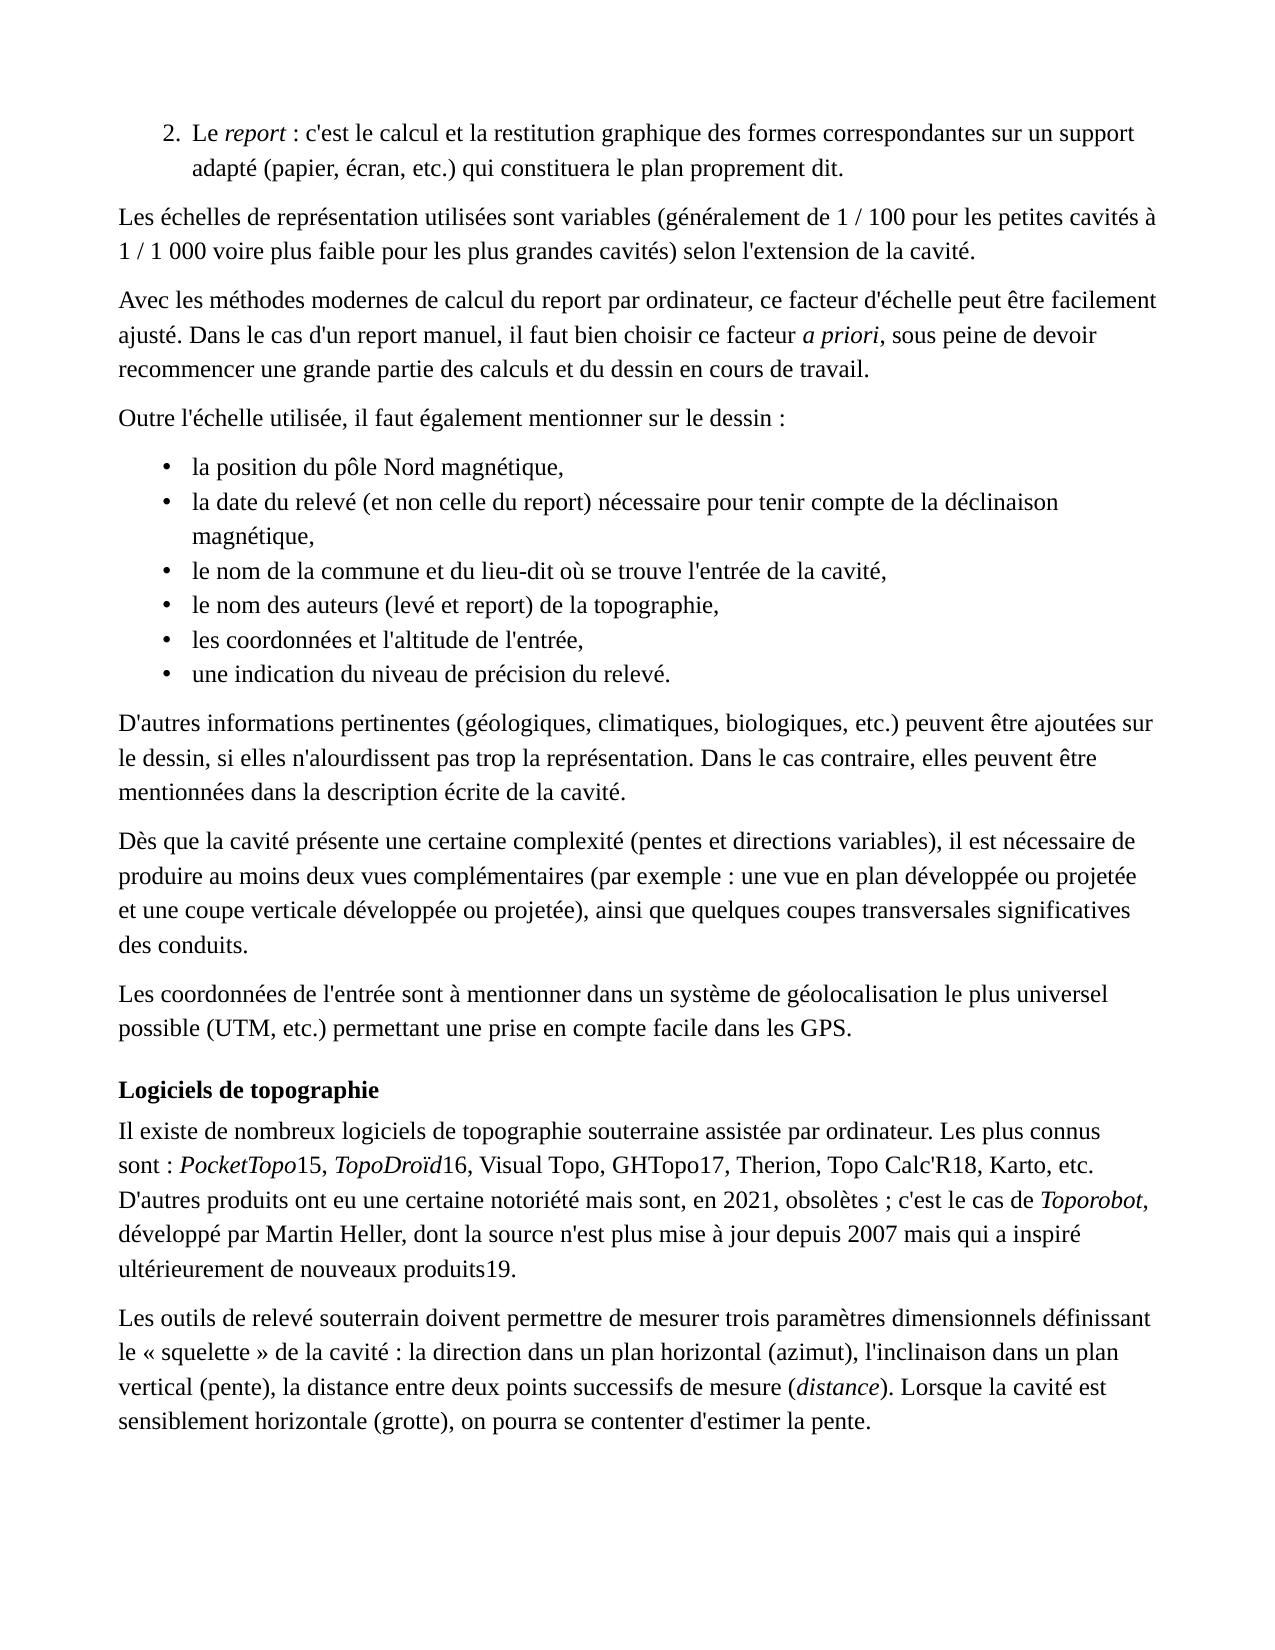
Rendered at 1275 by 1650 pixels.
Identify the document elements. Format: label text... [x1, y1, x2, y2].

text Outre l'échelle utilisée, il faut également mentionner sur le dessin : [118, 403, 1157, 432]
text Il existe de nombreux logiciels de topographie souterraine assistée par ordinateur. Les plus connus sont : PocketTopo15, TopoDroïd16, Visual Topo, GHTopo17, Therion, Topo Calc'R18, Karto, etc. D'autres produits ont eu une certaine notoriété mais sont, en 2021, obsolètes ; c'est le cas de Toporobot, développé par Martin Heller, dont la source n'est plus mise à jour depuis 2007 mais qui a inspiré ultérieurement de nouveaux produits19. [118, 1116, 1157, 1283]
list la date du relevé (et non celle du report) nécessaire pour tenir compte de la déclinaison magnétique, [162, 487, 1157, 550]
list les coordonnées et l'altitude de l'entrée, [162, 625, 1157, 653]
list la position du pôle Nord magnétique, [162, 452, 1157, 481]
text Les coordonnées de l'entrée sont à mentionner dans un système de géolocalisation le plus universel possible (UTM, etc.) permettant une prise en compte facile dans les GPS. [118, 979, 1157, 1042]
list Le report : c'est le calcul et la restitution graphique des formes correspondantes sur un support adapté (papier, écran, etc.) qui constituera le plan proprement dit. [162, 118, 1157, 181]
text Les échelles de représentation utilisées sont variables (généralement de 1 / 100 pour les petites cavités à 1 / 1 000 voire plus faible pour les plus grandes cavités) selon l'extension de la cavité. [118, 202, 1157, 265]
list le nom des auteurs (levé et report) de la topographie, [162, 590, 1157, 619]
text Les outils de relevé souterrain doivent permettre de mesurer trois paramètres dimensionnels définissant le « squelette » de la cavité : la direction dans un plan horizontal (azimut), l'inclinaison dans un plan vertical (pente), la distance entre deux points successifs de mesure (distance). Lorsque la cavité est sensiblement horizontale (grotte), on pourra se contenter d'estimer la pente. [118, 1303, 1157, 1435]
text Avec les méthodes modernes de calcul du report par ordinateur, ce facteur d'échelle peut être facilement ajusté. Dans le cas d'un report manuel, il faut bien choisir ce facteur a priori, sous peine de devoir recommencer une grande partie des calculs et du dessin en cours de travail. [118, 285, 1157, 383]
text Dès que la cavité présente une certaine complexité (pentes et directions variables), il est nécessaire de produire au moins deux vues complémentaires (par exemple : une vue en plan développée ou projetée et une coupe verticale développée ou projetée), ainsi que quelques coupes transversales significatives des conduits. [118, 826, 1157, 958]
list le nom de la commune et du lieu-dit où se trouve l'entrée de la cavité, [162, 556, 1157, 584]
list une indication du niveau de précision du relevé. [162, 659, 1157, 688]
text D'autres informations pertinentes (géologiques, climatiques, biologiques, etc.) peuvent être ajoutées sur le dessin, si elles n'alourdissent pas trop la représentation. Dans le cas contraire, elles peuvent être mentionnées dans la description écrite de la cavité. [118, 708, 1157, 806]
subtitle Logiciels de topographie [118, 1075, 1157, 1103]
